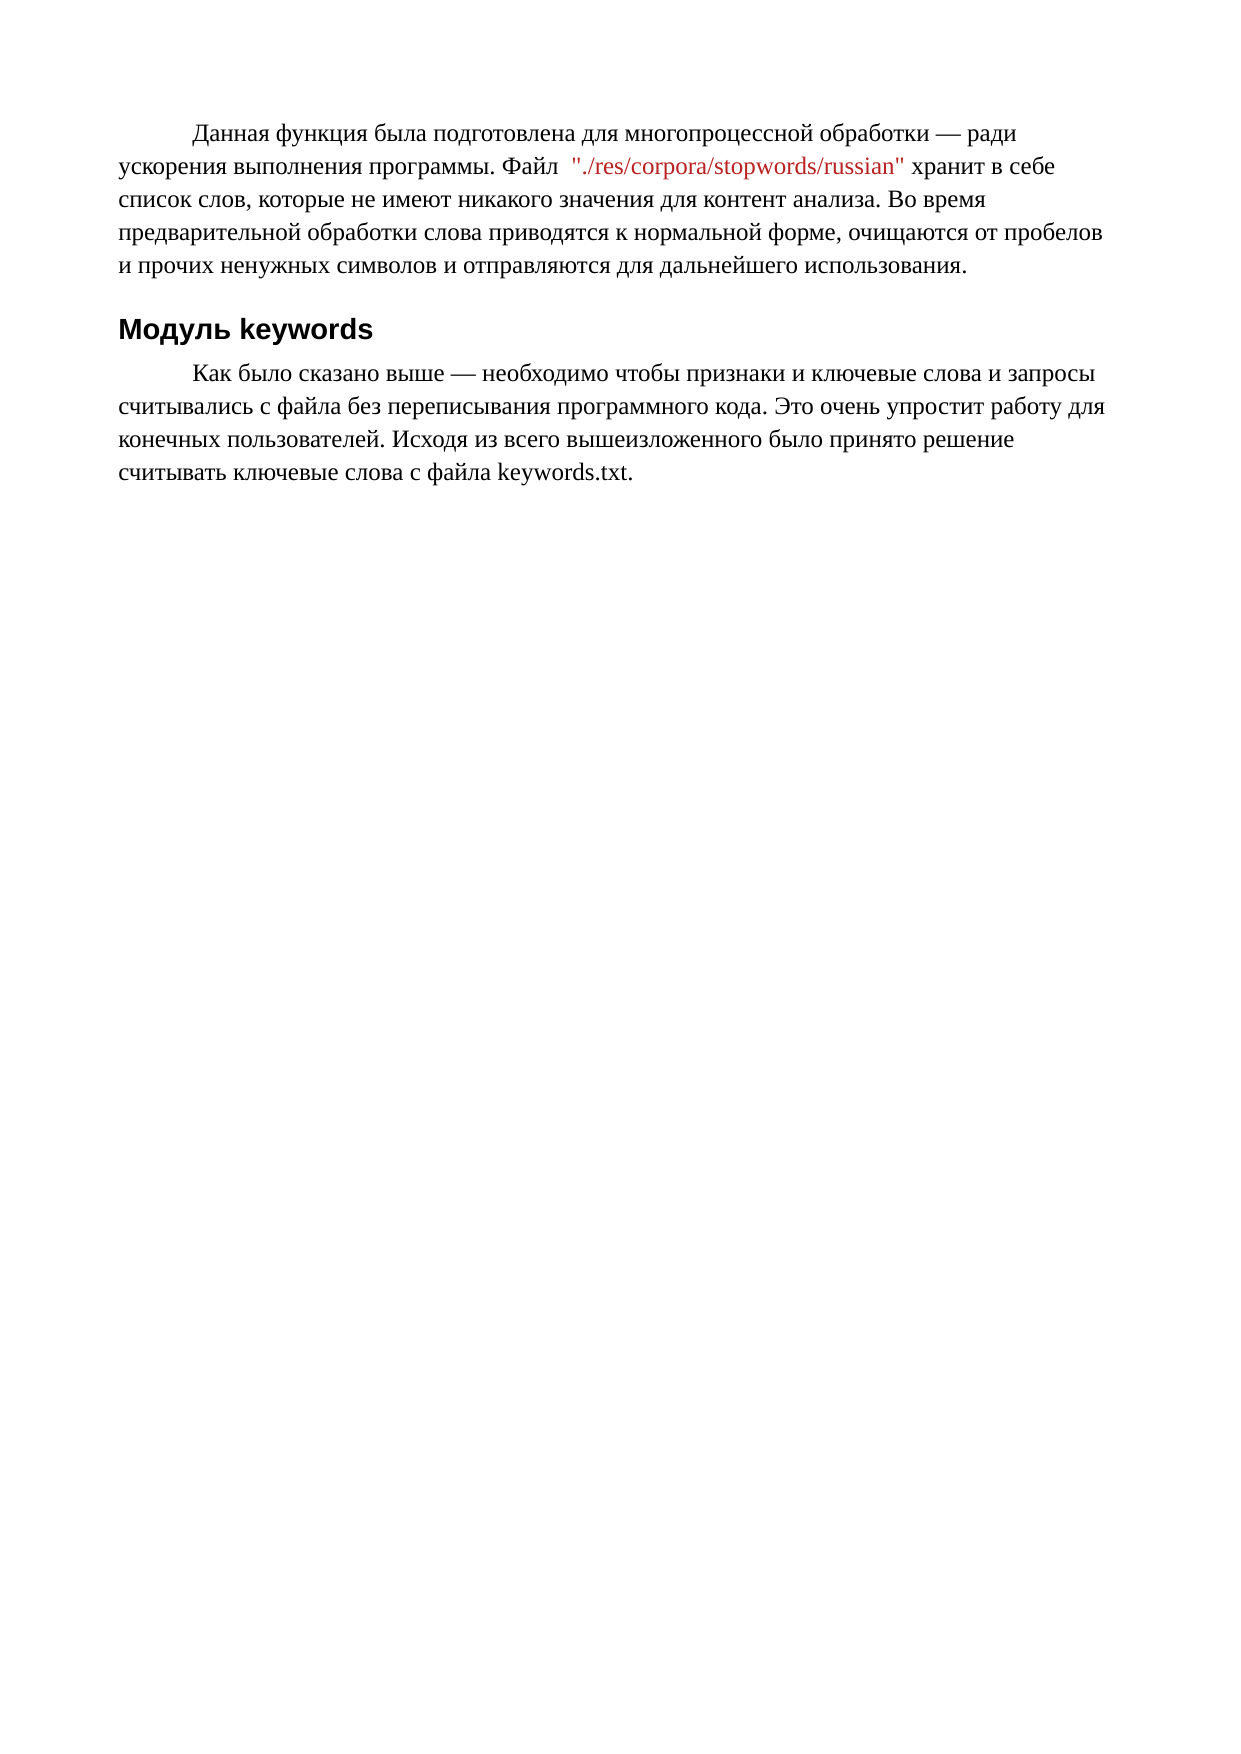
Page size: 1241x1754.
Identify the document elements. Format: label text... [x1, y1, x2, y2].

text Данная функция была подготовлена для многопроцессной обработки — ради ускорения выполнения программы. Файл "./res/corpora/stopwords/russian" хранит в себе список слов, которые не имеют никакого значения для контент анализа. Во время предварительной обработки слова приводятся к нормальной форме, очищаются от пробелов и прочих ненужных символов и отправляются для дальнейшего использования. [118, 118, 1122, 279]
subtitle Модуль keywords [118, 312, 1122, 346]
text Как было сказано выше — необходимо чтобы признаки и ключевые слова и запросы считывались с файла без переписывания программного кода. Это очень упростит работу для конечных пользователей. Исходя из всего вышеизложенного было принято решение считывать ключевые слова с файла keywords.txt. [118, 358, 1122, 486]
